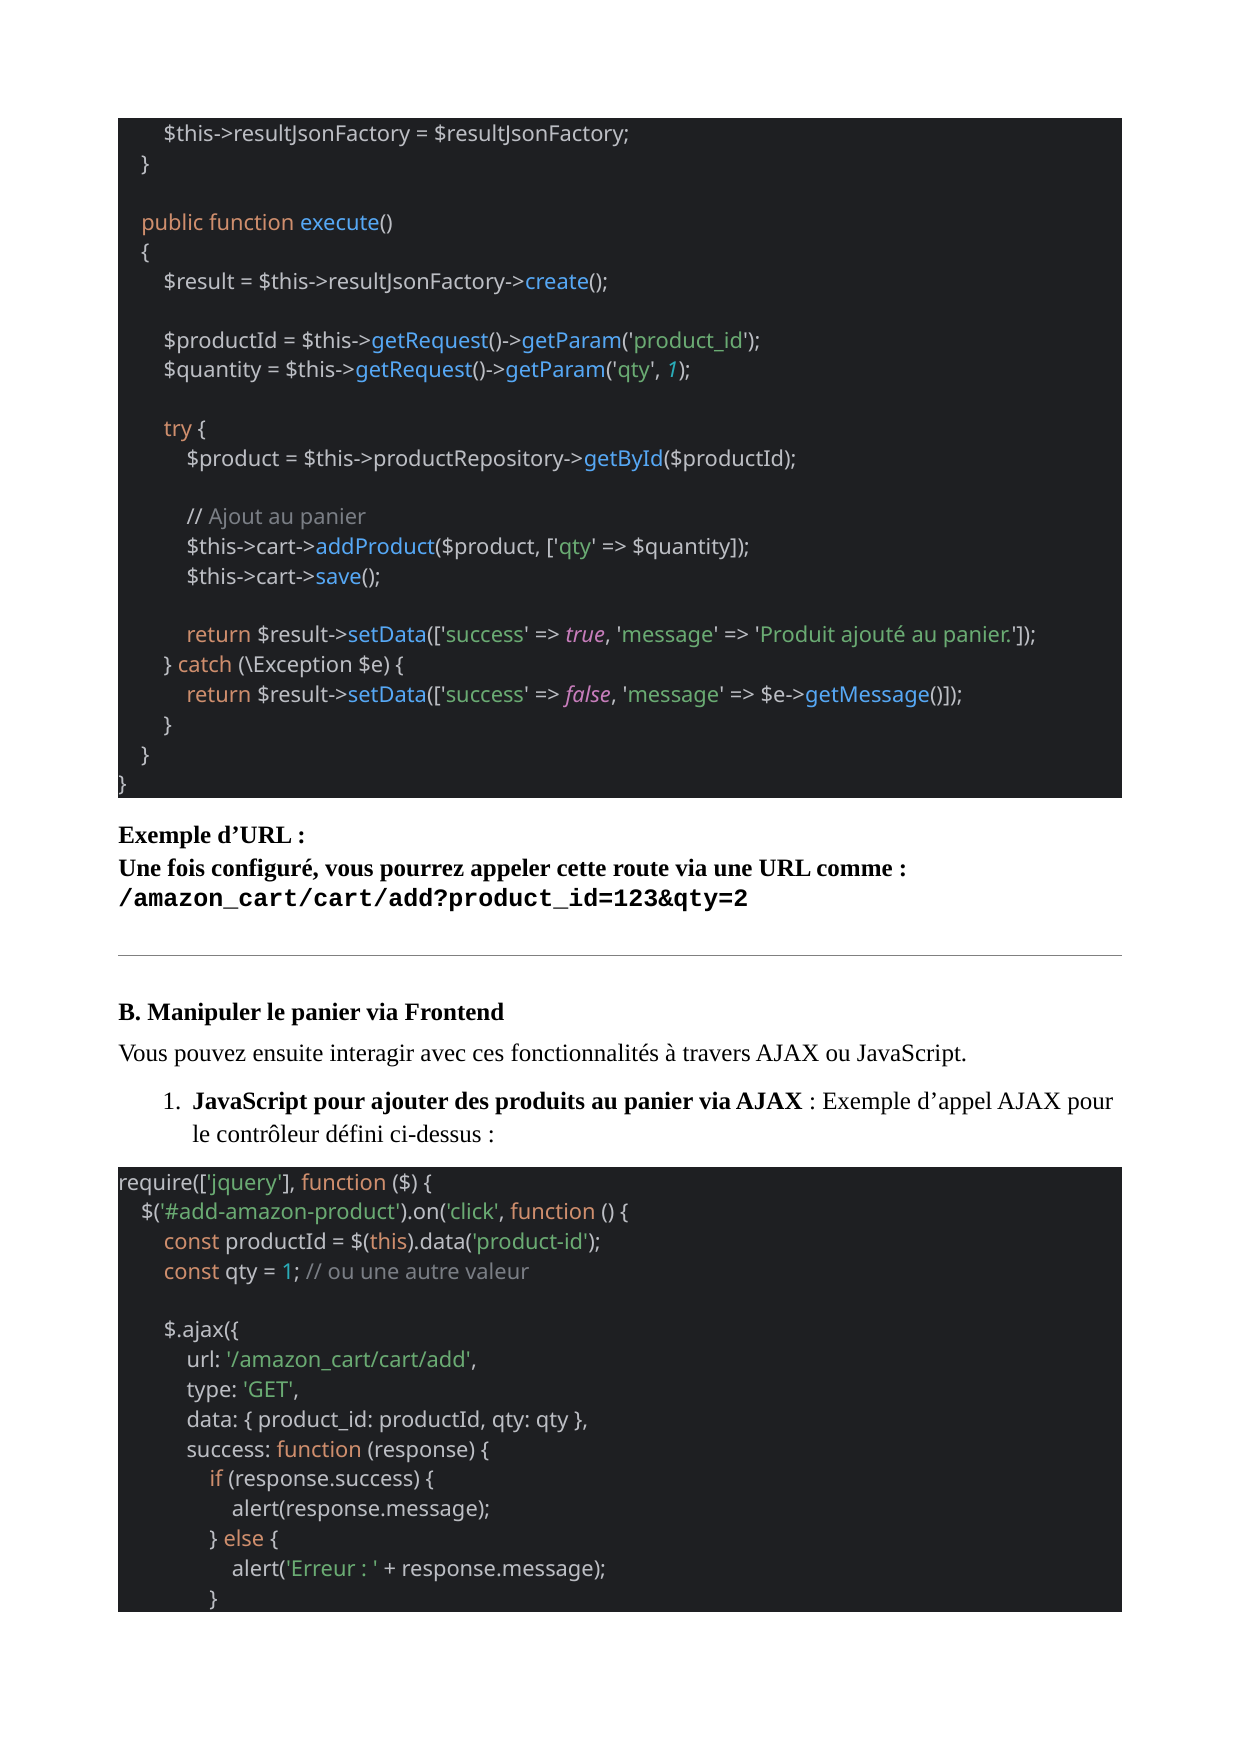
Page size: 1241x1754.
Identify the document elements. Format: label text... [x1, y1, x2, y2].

list JavaScript pour ajouter des produits au panier via AJAX : Exemple d’appel AJAX pour le contrôleur défini ci-dessus : [162, 1086, 1122, 1148]
text Vous pouvez ensuite interagir avec ces fonctionnalités à travers AJAX ou JavaScript. [118, 1038, 1122, 1067]
text require(['jquery'], function ($) { $('#add-amazon-product').on('click', function () { const productId = $(this).data('product-id'); const qty = 1; // ou une autre valeur $.ajax({ url: '/amazon_cart/cart/add', type: 'GET', data: { product_id: productId, qty: qty }, success: function (response) { if (response.success) { alert(response.message); } else { alert('Erreur : ' + response.message); } [118, 1167, 1122, 1612]
subtitle B. Manipuler le panier via Frontend [118, 997, 1122, 1026]
text Exemple d’URL : Une fois configuré, vous pourrez appeler cette route via une URL comme : /amazon_cart/cart/add?product_id=123&qty=2 [118, 820, 1122, 914]
text $this->resultJsonFactory = $resultJsonFactory; } public function execute() { $result = $this->resultJsonFactory->create(); $productId = $this->getRequest()->getParam('product_id'); $quantity = $this->getRequest()->getParam('qty', 1); try { $product = $this->productRepository->getById($productId); // Ajout au panier $this->cart->addProduct($product, ['qty' => $quantity]); $this->cart->save(); return $result->setData(['success' => true, 'message' => 'Produit ajouté au panier.']); } catch (\Exception $e) { return $result->setData(['success' => false, 'message' => $e->getMessage()]); } } } [118, 118, 1122, 798]
